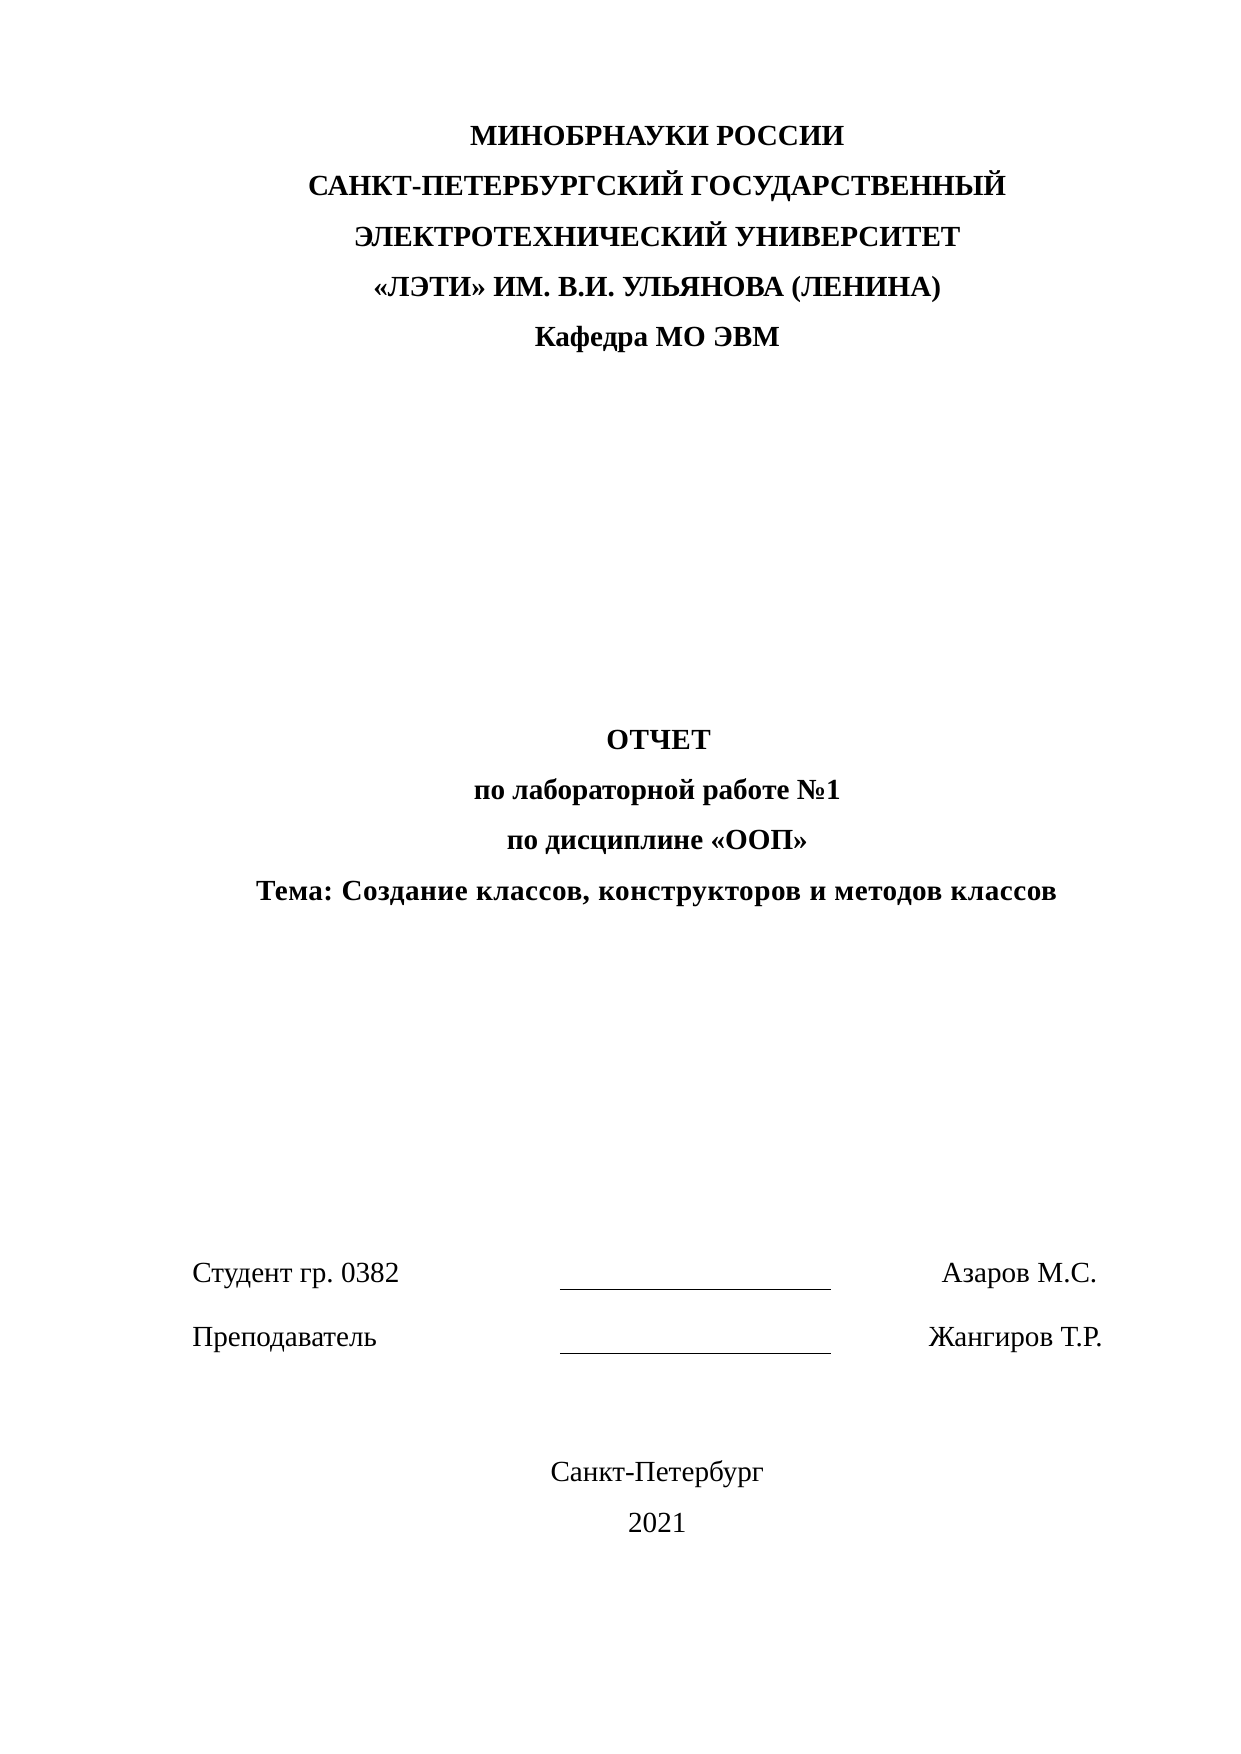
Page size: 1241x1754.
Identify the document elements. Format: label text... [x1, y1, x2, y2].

table_cell Преподаватель [107, 1289, 560, 1353]
text «ЛЭТИ» им. В.И. Ульянова (Ленина) [118, 269, 1122, 303]
table_header Азаров М.С. [831, 1225, 1133, 1289]
table_header Студент гр. 0382 [107, 1225, 560, 1289]
table_header [560, 1225, 831, 1289]
text 2021 [118, 1505, 1122, 1538]
text МИНОБРНАУКИ РОССИИ [118, 118, 1122, 152]
text отчет [118, 722, 1122, 755]
text электротехнический университет [118, 219, 1122, 252]
text Санкт-Петербург [118, 1454, 1122, 1488]
text по дисциплине «ООП» [118, 822, 1122, 856]
text Санкт-Петербургский государственный [118, 168, 1122, 202]
table_cell Жангиров Т.Р. [831, 1289, 1133, 1353]
text по лабораторной работе №1 [118, 772, 1122, 806]
table_cell [560, 1290, 831, 1353]
text Тема: Создание классов, конструкторов и методов классов [118, 873, 1122, 906]
text Кафедра МО ЭВМ [118, 319, 1122, 353]
